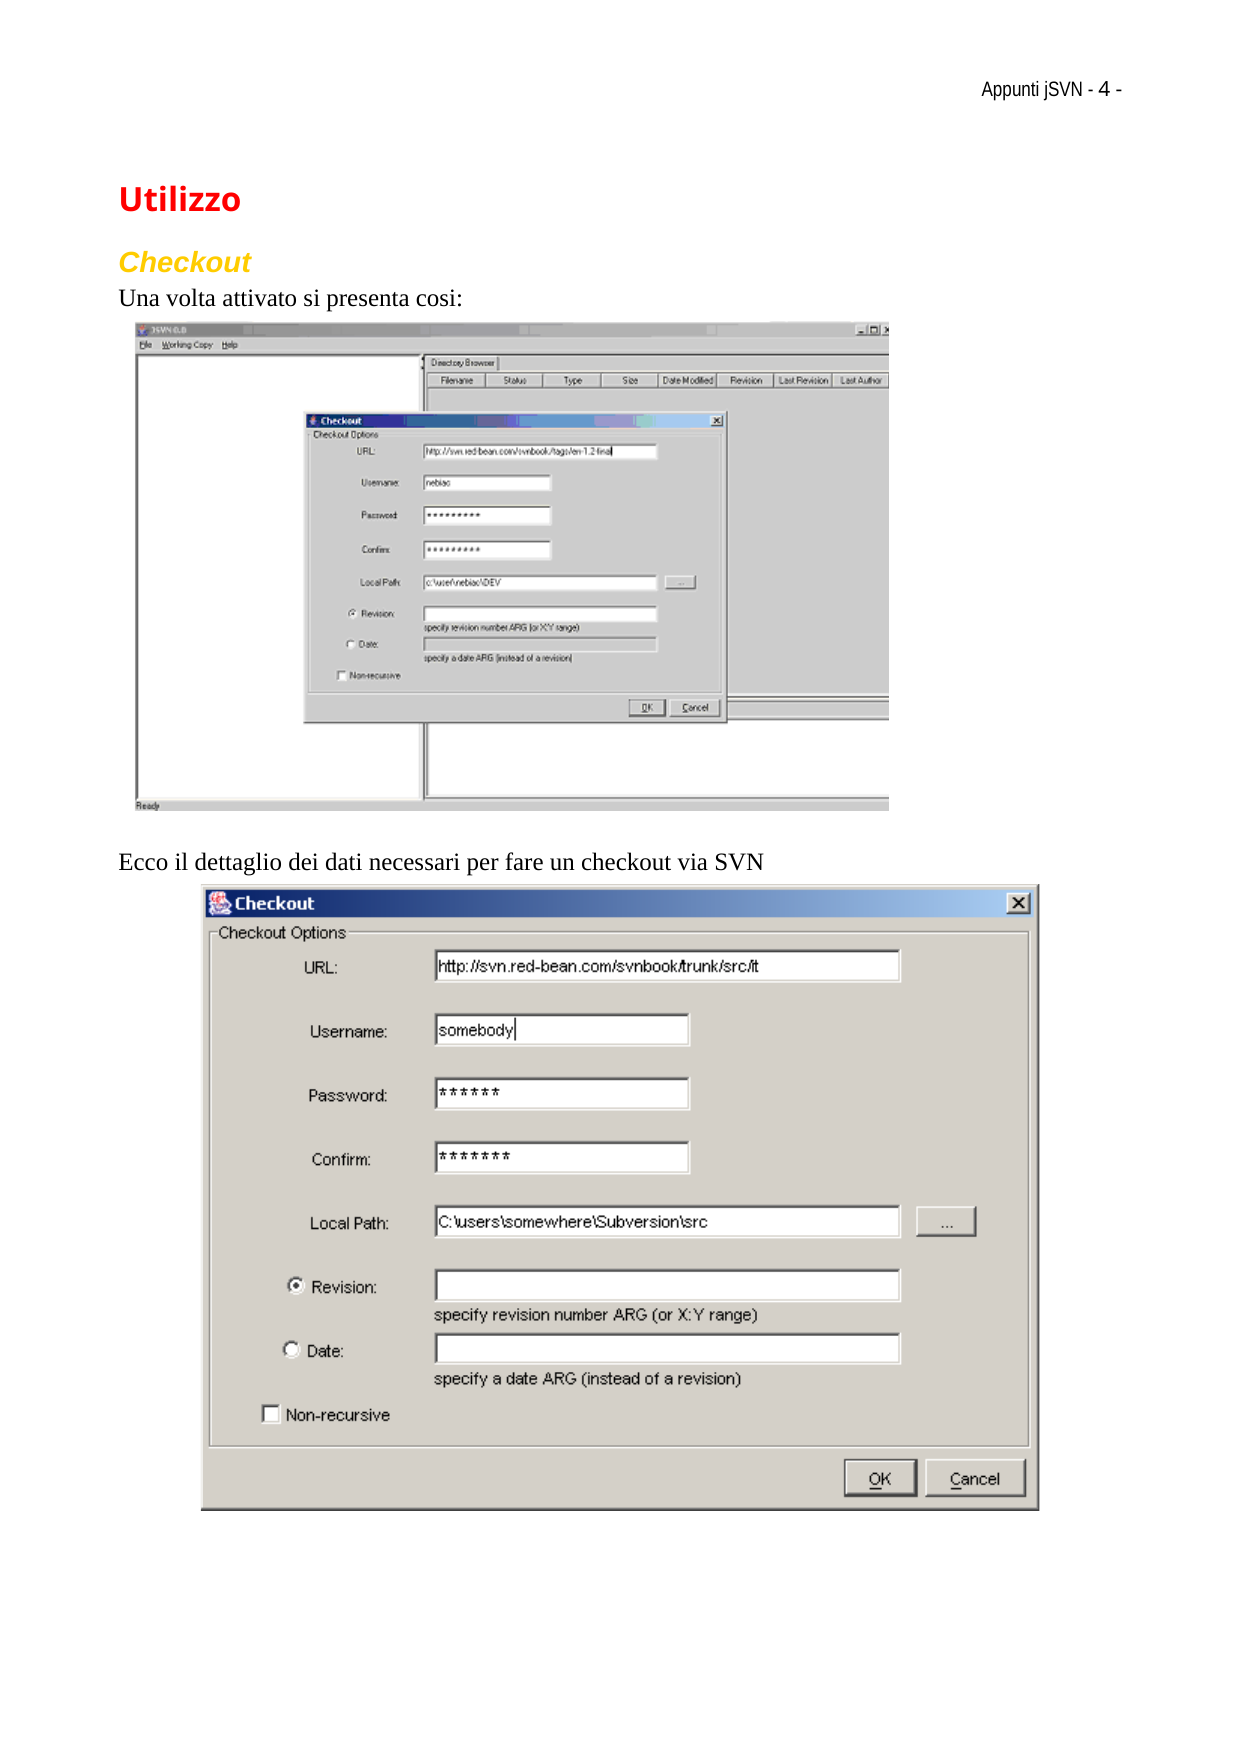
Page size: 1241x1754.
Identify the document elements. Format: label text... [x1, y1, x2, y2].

text Ecco il dettaglio dei dati necessari per fare un checkout via SVN [118, 848, 1122, 876]
picture [134, 321, 889, 811]
text Una volta attivato si presenta cosi: [118, 284, 1122, 312]
subtitle Utilizzo [118, 175, 1122, 221]
subtitle Checkout [118, 246, 1122, 278]
picture [200, 884, 1040, 1511]
